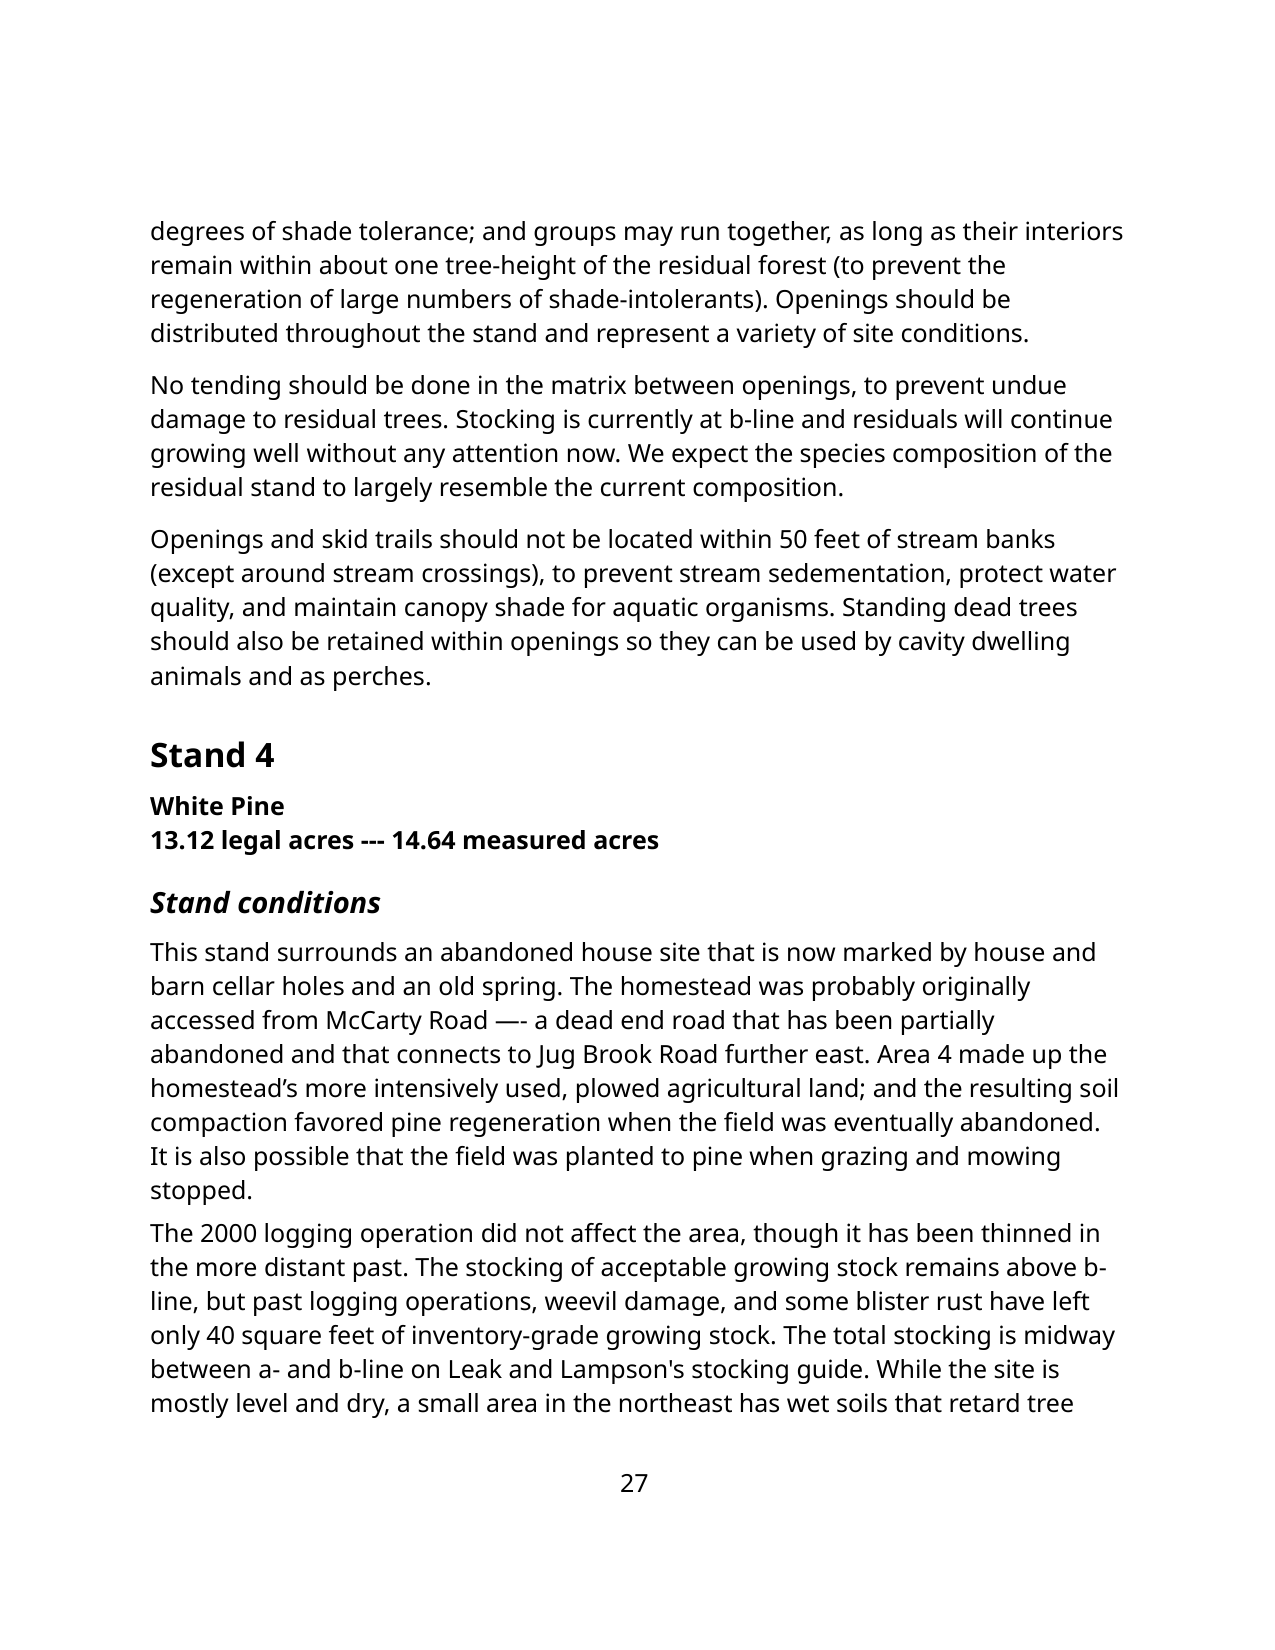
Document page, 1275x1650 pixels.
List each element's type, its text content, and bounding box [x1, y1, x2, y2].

subtitle Stand 4 [150, 731, 1125, 777]
text White Pine 13.12 legal acres --- 14.64 measured acres [150, 789, 1125, 857]
subtitle Stand conditions [150, 882, 1125, 922]
text This stand surrounds an abandoned house site that is now marked by house and barn cellar holes and an old spring. The homestead was probably originally accessed from McCarty Road —- a dead end road that has been partially abandoned and that connects to Jug Brook Road further east. Area 4 made up the homestead’s more intensively used, plowed agricultural land; and the resulting soil compaction favored pine regeneration when the field was eventually abandoned. It is also possible that the field was planted to pine when grazing and mowing stopped. [150, 934, 1125, 1207]
text Openings and skid trails should not be located within 50 feet of stream banks (except around stream crossings), to prevent stream sedementation, protect water quality, and maintain canopy shade for aquatic organisms. Standing dead trees should also be retained within openings so they can be used by cavity dwelling animals and as perches. [150, 522, 1125, 692]
text No tending should be done in the matrix between openings, to prevent undue damage to residual trees. Stocking is currently at b-line and residuals will continue growing well without any attention now. We expect the species composition of the residual stand to largely resemble the current composition. [150, 368, 1125, 504]
text degrees of shade tolerance; and groups may run together, as long as their interiors remain within about one tree-height of the residual forest (to prevent the regeneration of large numbers of shade-intolerants). Openings should be distributed throughout the stand and represent a variety of site conditions. [150, 213, 1125, 350]
text The 2000 logging operation did not affect the area, though it has been thinned in the more distant past. The stocking of acceptable growing stock remains above b-line, but past logging operations, weevil damage, and some blister rust have left only 40 square feet of inventory-grade growing stock. The total stocking is midway between a- and b-line on Leak and Lampson's stocking guide. While the site is mostly level and dry, a small area in the northeast has wet soils that retard tree [150, 1216, 1125, 1420]
